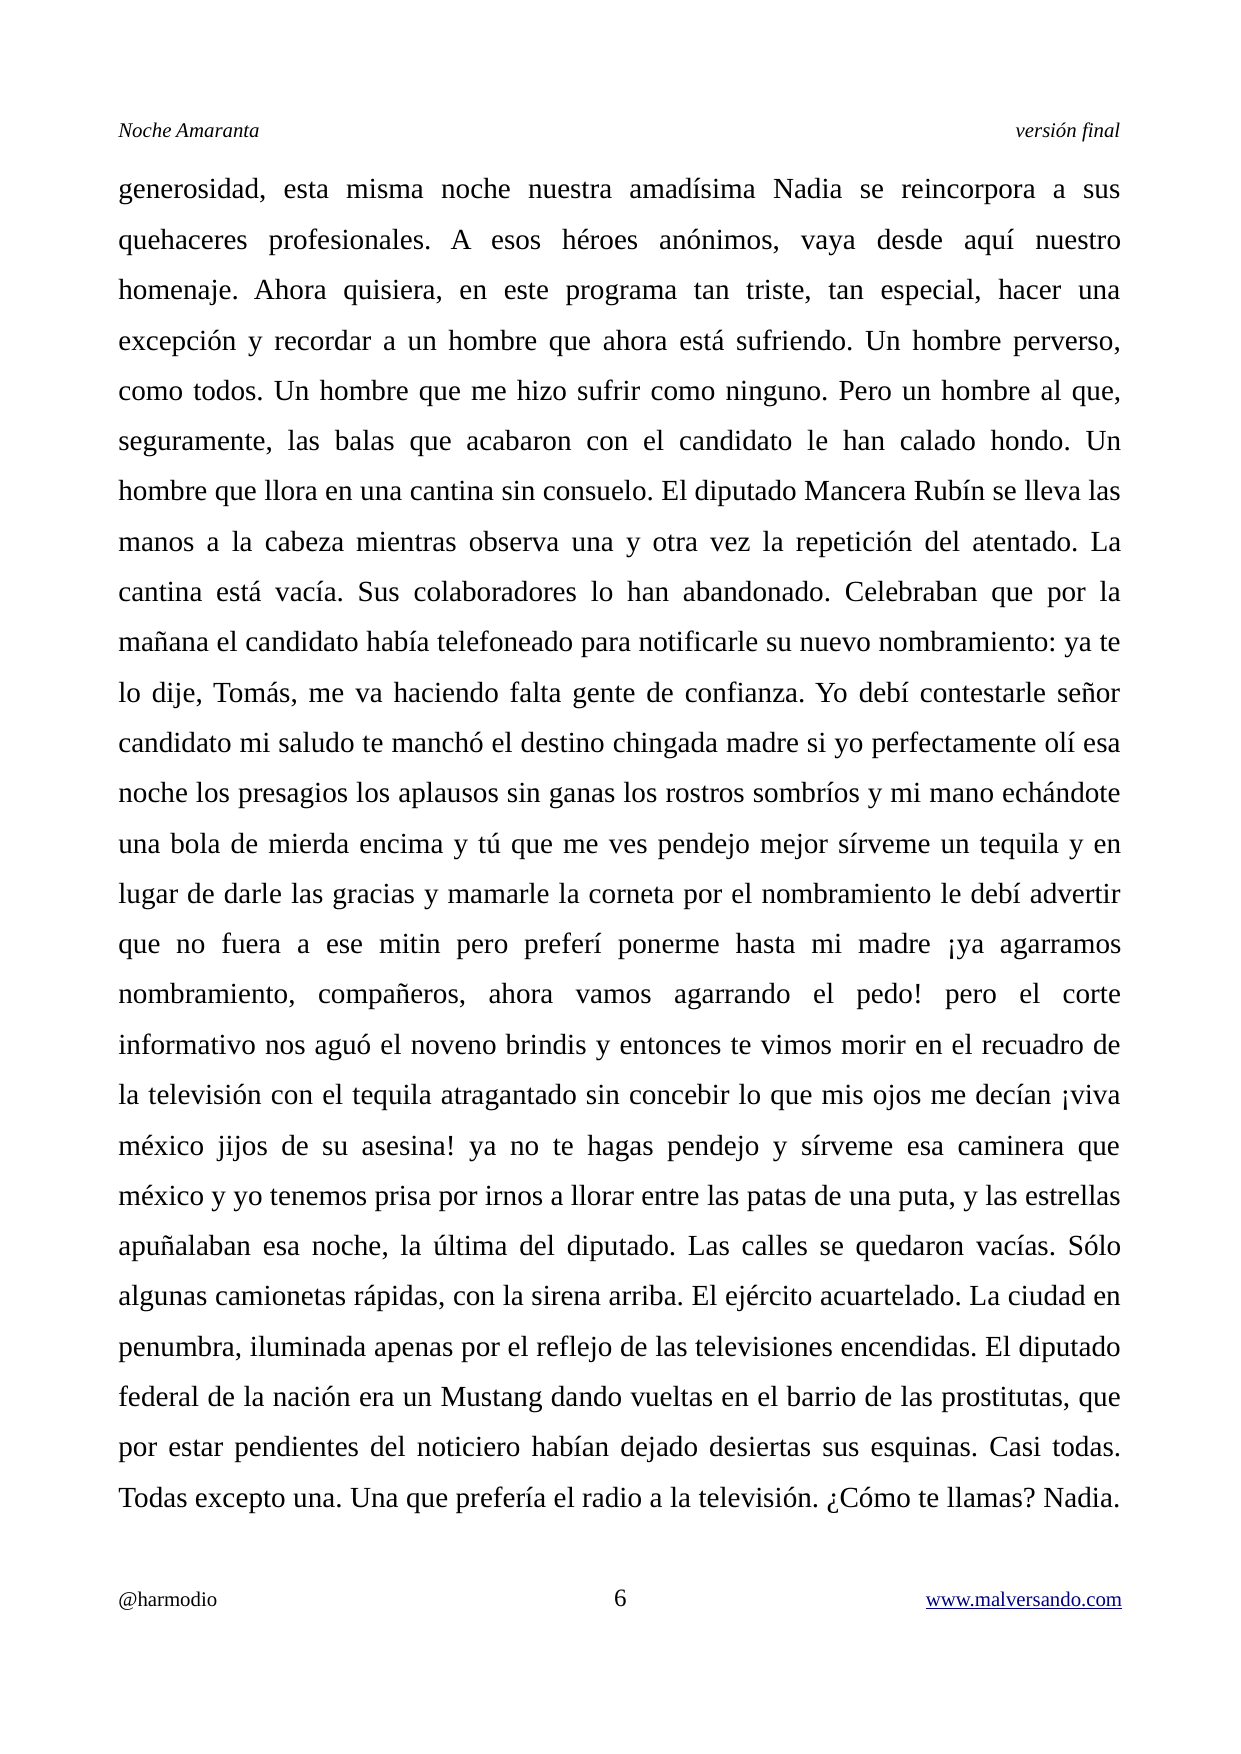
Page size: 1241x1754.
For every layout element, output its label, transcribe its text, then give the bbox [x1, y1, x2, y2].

text generosidad, esta misma noche nuestra amadísima Nadia se reincorpora a sus quehaceres profesionales. A esos héroes anónimos, vaya desde aquí nuestro homenaje. Ahora quisiera, en este programa tan triste, tan especial, hacer una excepción y recordar a un hombre que ahora está sufriendo. Un hombre perverso, como todos. Un hombre que me hizo sufrir como ninguno. Pero un hombre al que, seguramente, las balas que acabaron con el candidato le han calado hondo. Un hombre que llora en una cantina sin consuelo. El diputado Mancera Rubín se lleva las manos a la cabeza mientras observa una y otra vez la repetición del atentado. La cantina está vacía. Sus colaboradores lo han abandonado. Celebraban que por la mañana el candidato había telefoneado para notificarle su nuevo nombramiento: ya te lo dije, Tomás, me va haciendo falta gente de confianza. Yo debí contestarle señor candidato mi saludo te manchó el destino chingada madre si yo perfectamente olí esa noche los presagios los aplausos sin ganas los rostros sombríos y mi mano echándote una bola de mierda encima y tú que me ves pendejo mejor sírveme un tequila y en lugar de darle las gracias y mamarle la corneta por el nombramiento le debí advertir que no fuera a ese mitin pero preferí ponerme hasta mi madre ¡ya agarramos nombramiento, compañeros, ahora vamos agarrando el pedo! pero el corte informativo nos aguó el noveno brindis y entonces te vimos morir en el recuadro de la televisión con el tequila atragantado sin concebir lo que mis ojos me decían ¡viva méxico jijos de su asesina! ya no te hagas pendejo y sírveme esa caminera que méxico y yo tenemos prisa por irnos a llorar entre las patas de una puta, y las estrellas apuñalaban esa noche, la última del diputado. Las calles se quedaron vacías. Sólo algunas camionetas rápidas, con la sirena arriba. El ejército acuartelado. La ciudad en penumbra, iluminada apenas por el reflejo de las televisiones encendidas. El diputado federal de la nación era un Mustang dando vueltas en el barrio de las prostitutas, que por estar pendientes del noticiero habían dejado desiertas sus esquinas. Casi todas. Todas excepto una. Una que prefería el radio a la televisión. ¿Cómo te llamas? Nadia. [118, 172, 1122, 1513]
